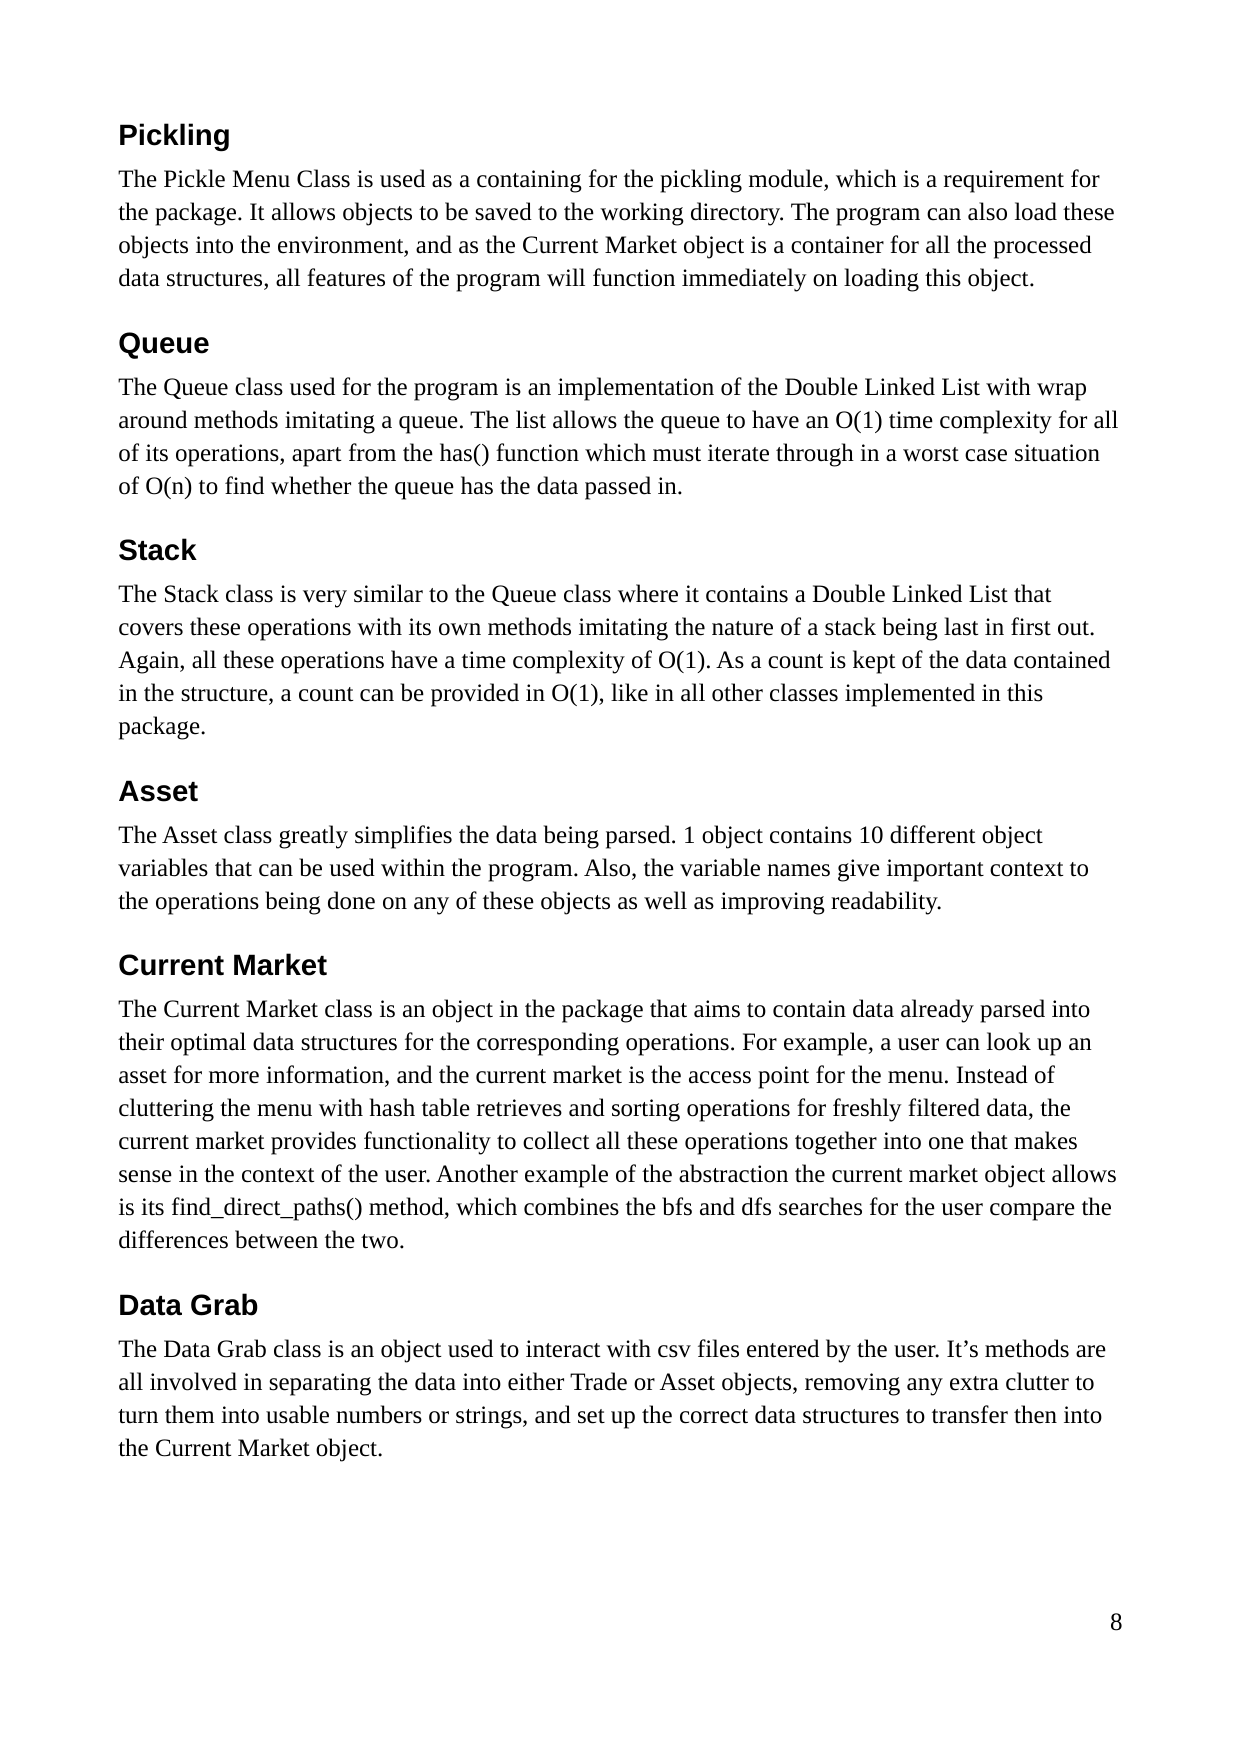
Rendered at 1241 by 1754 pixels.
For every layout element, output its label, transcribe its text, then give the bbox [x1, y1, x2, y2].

subtitle Asset [118, 774, 1122, 807]
text The Data Grab class is an object used to interact with csv files entered by the user. It’s methods are all involved in separating the data into either Trade or Asset objects, removing any extra clutter to turn them into usable numbers or strings, and set up the correct data structures to transfer then into the Current Market object. [118, 1334, 1122, 1462]
text The Current Market class is an object in the package that aims to contain data already parsed into their optimal data structures for the corresponding operations. For example, a user can look up an asset for more information, and the current market is the access point for the menu. Instead of cluttering the menu with hash table retrieves and sorting operations for freshly filtered data, the current market provides functionality to collect all these operations together into one that makes sense in the context of the user. Another example of the abstraction the current market object allows is its find_direct_paths() method, which combines the bfs and dfs searches for the user compare the differences between the two. [118, 994, 1122, 1254]
subtitle Stack [118, 533, 1122, 567]
subtitle Data Grab [118, 1288, 1122, 1321]
text The Asset class greatly simplifies the data being parsed. 1 object contains 10 different object variables that can be used within the program. Also, the variable names give important context to the operations being done on any of these objects as well as improving readability. [118, 820, 1122, 915]
subtitle Pickling [118, 118, 1122, 152]
subtitle Current Market [118, 948, 1122, 982]
text The Queue class used for the program is an implementation of the Double Linked List with wrap around methods imitating a queue. The list allows the queue to have an O(1) time complexity for all of its operations, apart from the has() function which must iterate through in a worst case situation of O(n) to find whether the queue has the data passed in. [118, 372, 1122, 500]
subtitle Queue [118, 326, 1122, 359]
text The Stack class is very similar to the Queue class where it contains a Double Linked List that covers these operations with its own methods imitating the nature of a stack being last in first out. Again, all these operations have a time complexity of O(1). As a count is kept of the data contained in the structure, a count can be provided in O(1), like in all other classes implemented in this package. [118, 579, 1122, 740]
text The Pickle Menu Class is used as a containing for the pickling module, which is a requirement for the package. It allows objects to be saved to the working directory. The program can also load these objects into the environment, and as the Current Market object is a container for all the processed data structures, all features of the program will function immediately on loading this object. [118, 164, 1122, 292]
